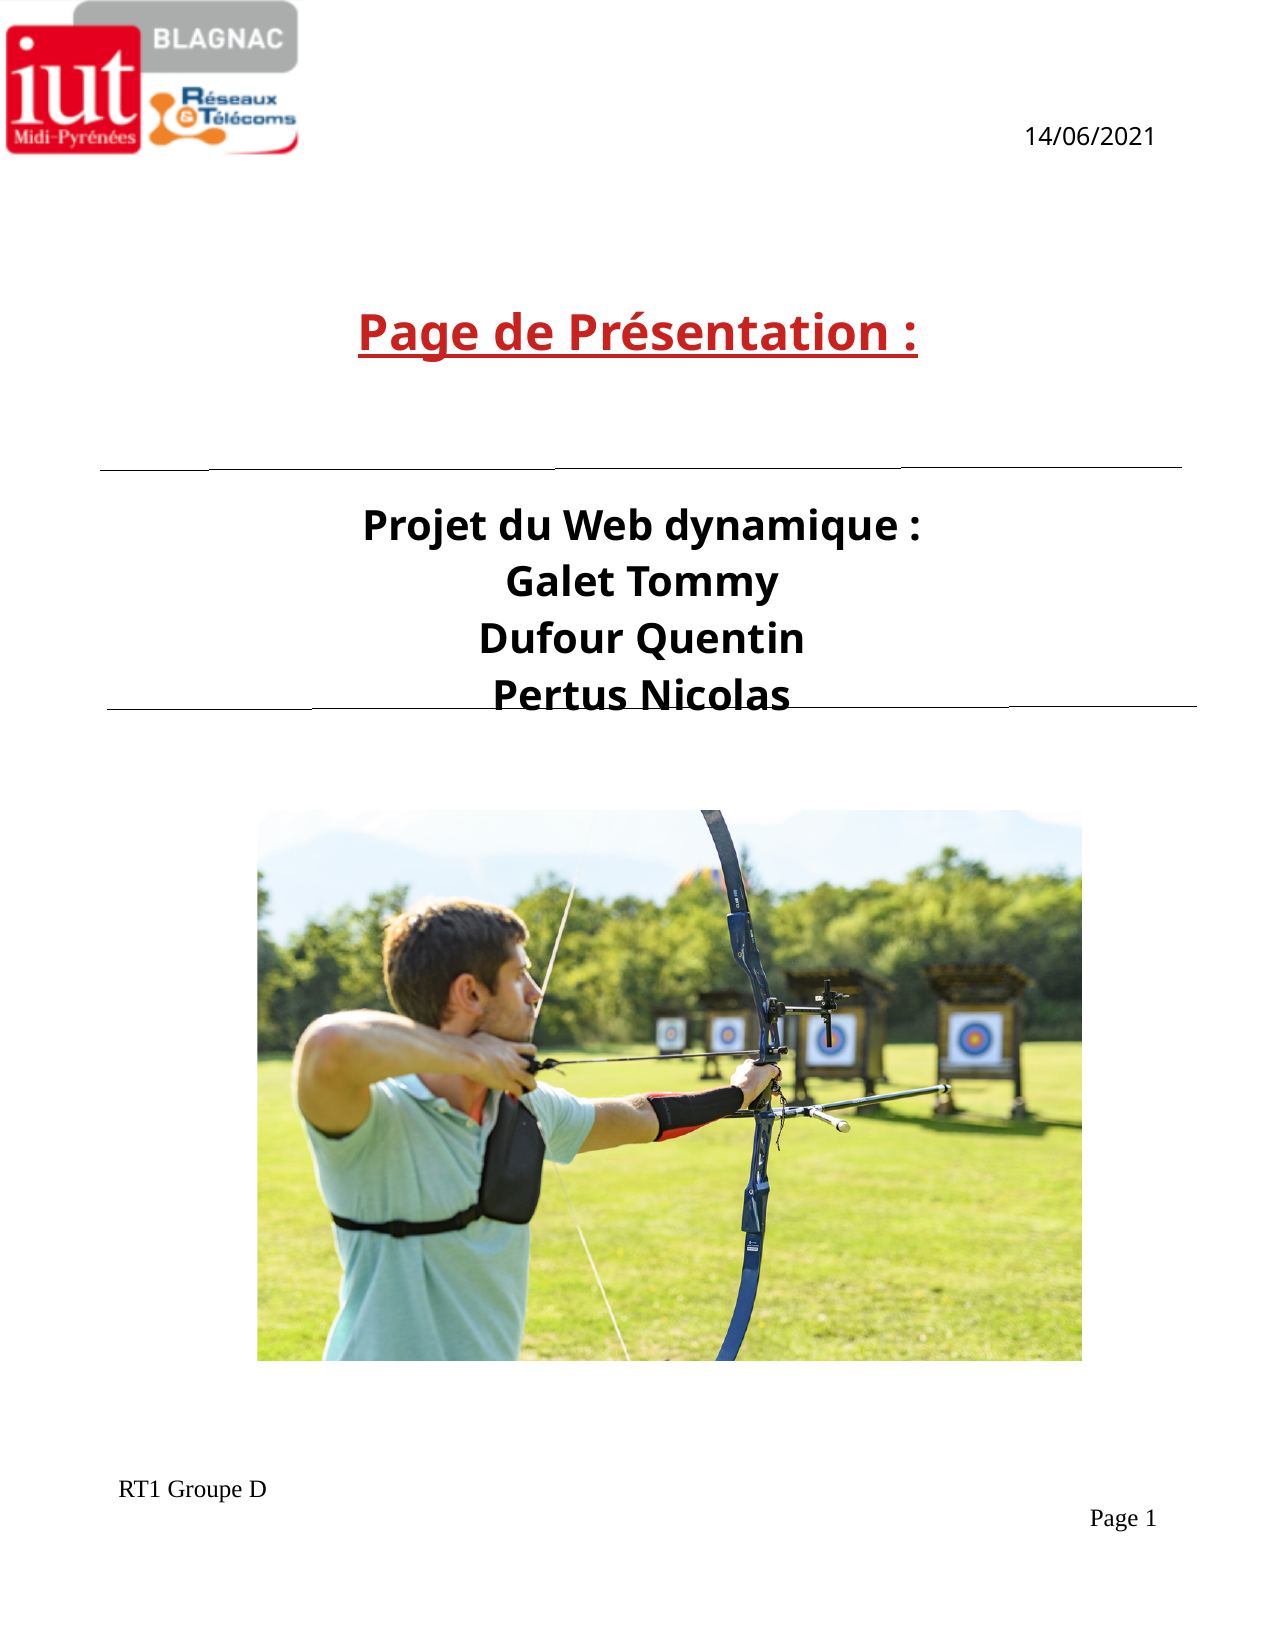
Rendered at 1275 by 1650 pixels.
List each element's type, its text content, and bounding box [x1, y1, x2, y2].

text Page de Présentation : [118, 297, 1157, 365]
picture [257, 810, 1082, 1361]
picture [0, 0, 305, 161]
